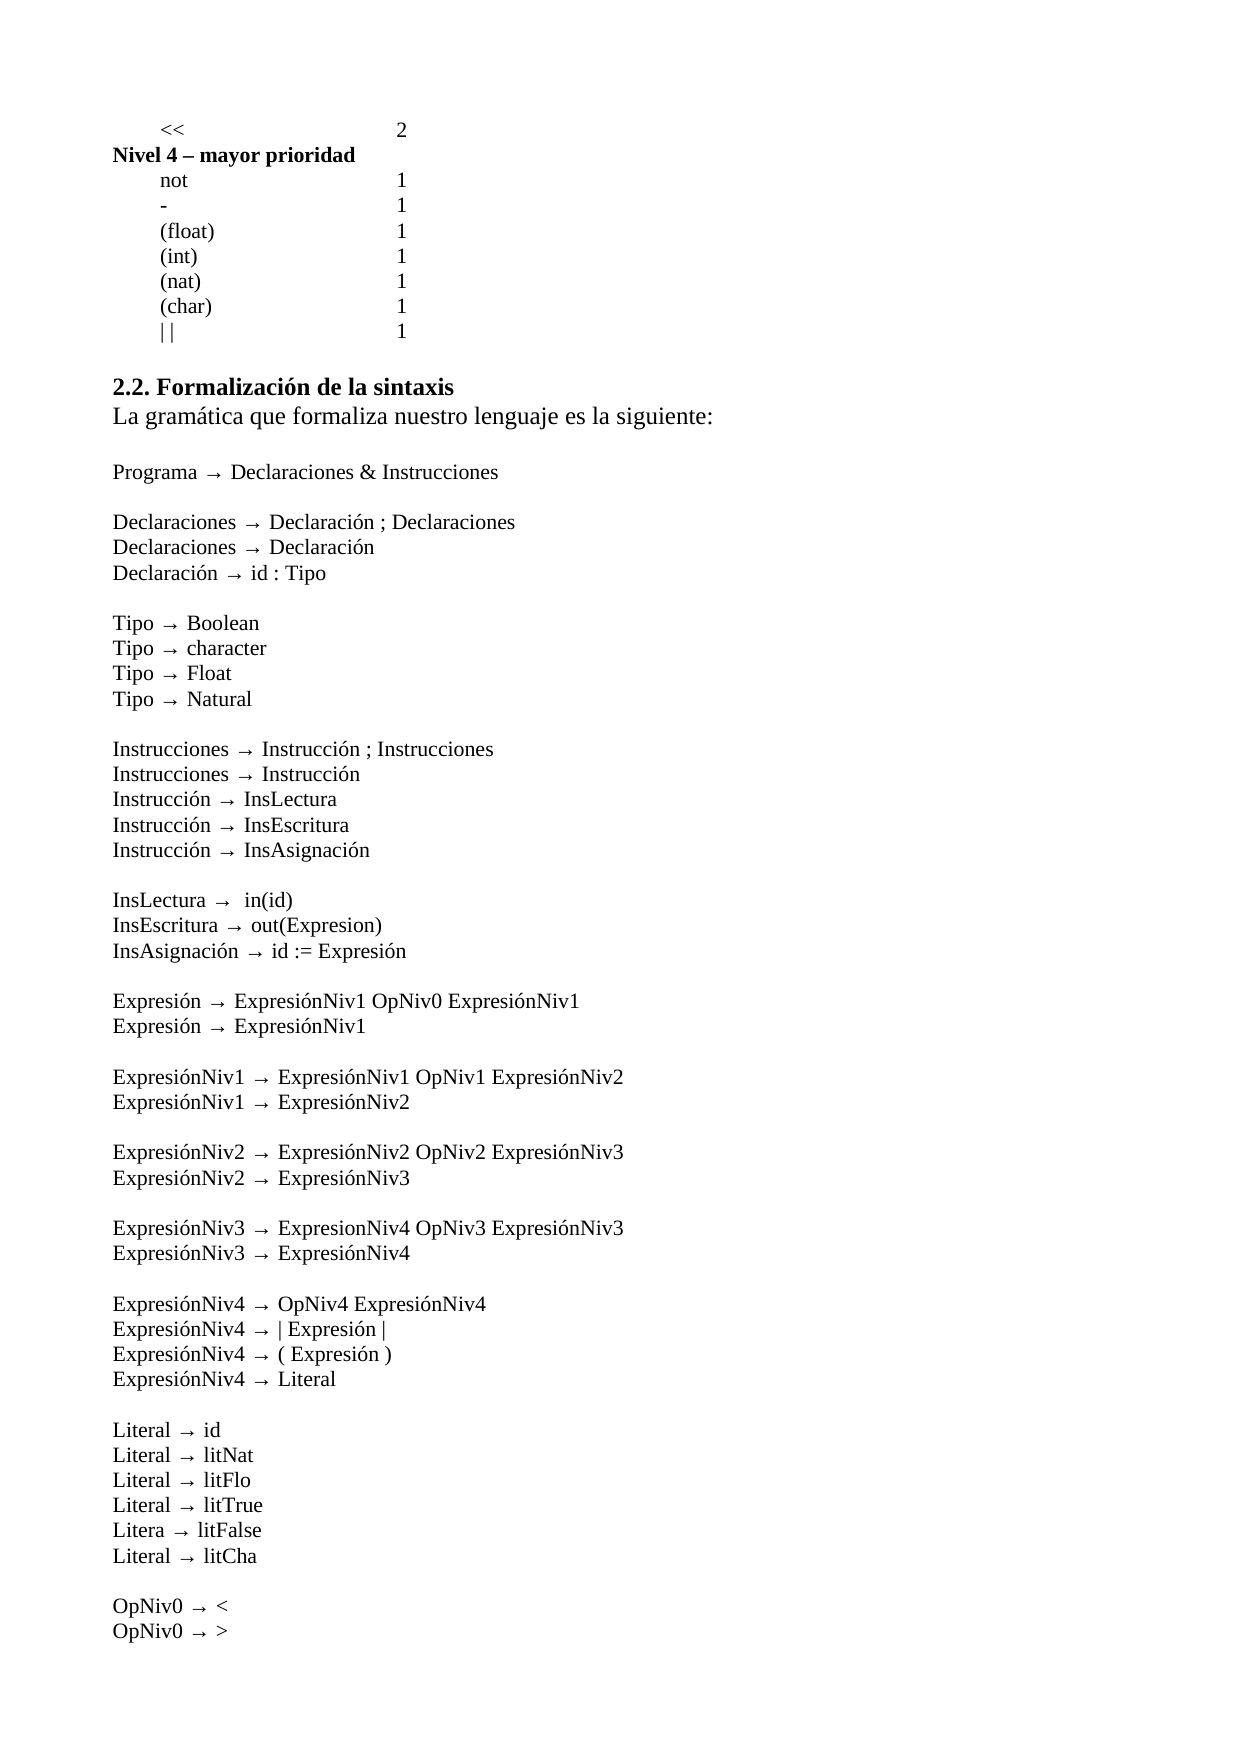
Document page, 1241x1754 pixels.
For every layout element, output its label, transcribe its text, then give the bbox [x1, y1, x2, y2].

text | | 1 [112, 318, 1162, 344]
text ExpresiónNiv2 → ExpresiónNiv3 [112, 1164, 1162, 1190]
text Tipo → Boolean [112, 610, 1162, 635]
text OpNiv0 → < [112, 1593, 1162, 1618]
text ExpresiónNiv3 → ExpresionNiv4 OpNiv3 ExpresiónNiv3 [112, 1215, 1162, 1240]
text OpNiv0 → > [112, 1618, 1162, 1643]
text Tipo → Float [112, 660, 1162, 686]
text ExpresiónNiv2 → ExpresiónNiv2 OpNiv2 ExpresiónNiv3 [112, 1139, 1162, 1164]
text InsAsignación → id := Expresión [112, 938, 1162, 963]
text Literal → litTrue [112, 1492, 1162, 1517]
text ExpresiónNiv1 → ExpresiónNiv2 [112, 1089, 1162, 1114]
text Litera → litFalse [112, 1517, 1162, 1543]
text (char) 1 [112, 293, 1162, 318]
text Expresión → ExpresiónNiv1 OpNiv0 ExpresiónNiv1 [112, 988, 1162, 1013]
text Nivel 4 – mayor prioridad [112, 142, 1162, 167]
text Literal → litFlo [112, 1467, 1162, 1492]
text (int) 1 [112, 243, 1162, 268]
text Literal → id [112, 1417, 1162, 1442]
text Instrucción → InsEscritura [112, 812, 1162, 837]
text Tipo → character [112, 635, 1162, 660]
text InsLectura → in(id) [112, 887, 1162, 912]
text ExpresiónNiv1 → ExpresiónNiv1 OpNiv1 ExpresiónNiv2 [112, 1064, 1162, 1089]
text (float) 1 [112, 218, 1162, 243]
text Instrucción → InsLectura [112, 786, 1162, 812]
text Literal → litNat [112, 1442, 1162, 1467]
text Instrucción → InsAsignación [112, 837, 1162, 862]
text Declaraciones → Declaración [112, 534, 1162, 559]
text - 1 [112, 192, 1162, 218]
text InsEscritura → out(Expresion) [112, 912, 1162, 938]
text ExpresiónNiv4 → ( Expresión ) [112, 1341, 1162, 1366]
text ExpresiónNiv4 → Literal [112, 1366, 1162, 1391]
text Instrucciones → Instrucción ; Instrucciones [112, 736, 1162, 761]
text Tipo → Natural [112, 686, 1162, 711]
text ExpresiónNiv4 → OpNiv4 ExpresiónNiv4 [112, 1291, 1162, 1316]
text 2.2. Formalización de la sintaxis [112, 372, 1162, 401]
text ExpresiónNiv3 → ExpresiónNiv4 [112, 1240, 1162, 1265]
text << 2 [112, 117, 1162, 142]
text La gramática que formaliza nuestro lenguaje es la siguiente: [112, 401, 1162, 430]
text Declaración → id : Tipo [112, 559, 1162, 585]
text (nat) 1 [112, 268, 1162, 293]
text Programa → Declaraciones & Instrucciones [112, 459, 1162, 484]
text not 1 [112, 167, 1162, 192]
text Declaraciones → Declaración ; Declaraciones [112, 509, 1162, 534]
text Literal → litCha [112, 1543, 1162, 1568]
text Expresión → ExpresiónNiv1 [112, 1013, 1162, 1038]
text Instrucciones → Instrucción [112, 761, 1162, 786]
text ExpresiónNiv4 → | Expresión | [112, 1316, 1162, 1341]
